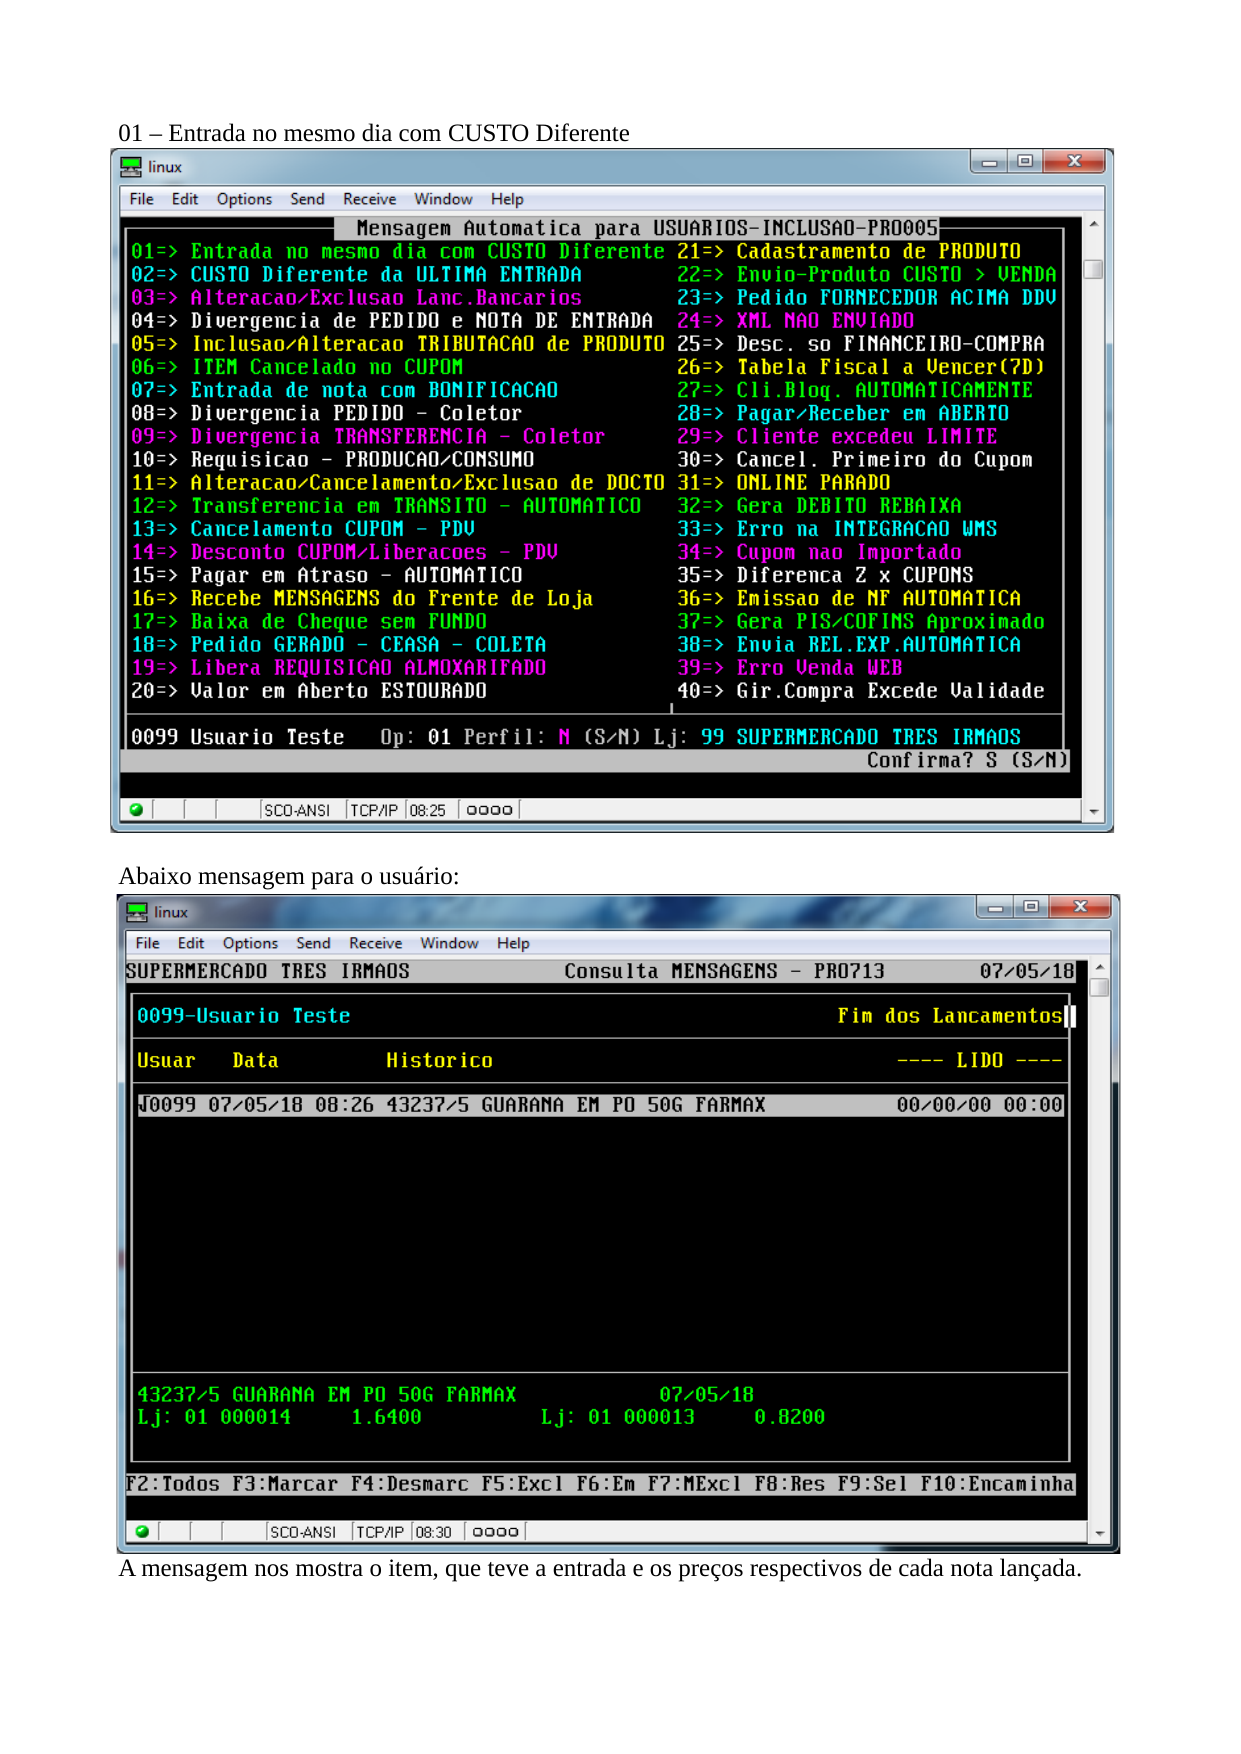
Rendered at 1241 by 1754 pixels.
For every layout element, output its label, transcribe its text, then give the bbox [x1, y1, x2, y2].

text Abaixo mensagem para o usuário: A mensagem nos mostra o item, que teve a entrada e os preços respectivos de cada nota lançada. [118, 861, 1122, 1611]
text 01 – Entrada no mesmo dia com CUSTO Diferente [118, 118, 1122, 147]
picture [110, 148, 1115, 833]
picture [116, 894, 1121, 1554]
